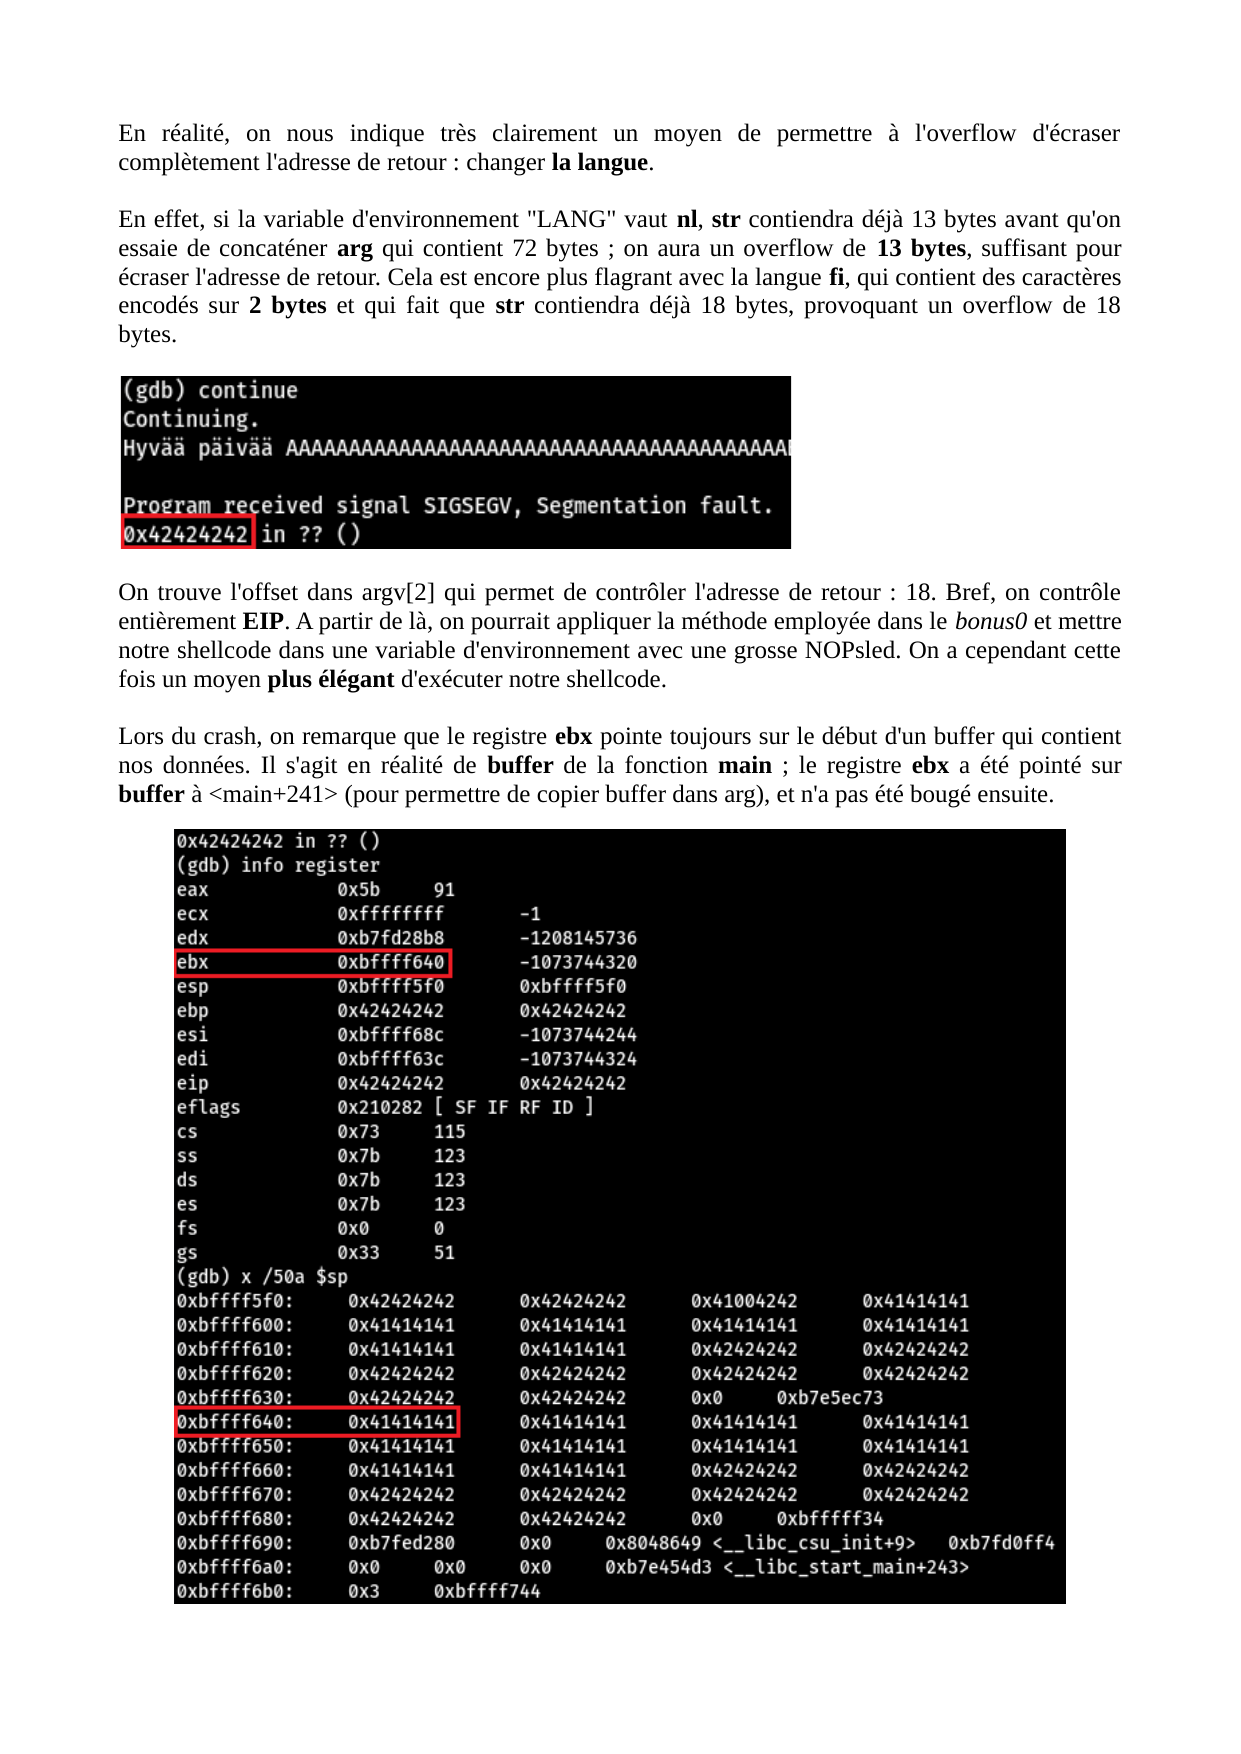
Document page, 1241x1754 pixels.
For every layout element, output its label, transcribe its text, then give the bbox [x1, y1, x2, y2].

text En effet, si la variable d'environnement "LANG" vaut nl, str contiendra déjà 13 bytes avant qu'on essaie de concaténer arg qui contient 72 bytes ; on aura un overflow de 13 bytes, suffisant pour écraser l'adresse de retour. Cela est encore plus flagrant avec la langue fi, qui contient des caractères encodés sur 2 bytes et qui fait que str contiendra déjà 18 bytes, provoquant un overflow de 18 bytes. [118, 204, 1122, 348]
text En réalité, on nous indique très clairement un moyen de permettre à l'overflow d'écraser complètement l'adresse de retour : changer la langue. [118, 118, 1122, 176]
text Lors du crash, on remarque que le registre ebx pointe toujours sur le début d'un buffer qui contient nos données. Il s'agit en réalité de buffer de la fonction main ; le registre ebx a été pointé sur buffer à <main+241> (pour permettre de copier buffer dans arg), et n'a pas été bougé ensuite. [118, 721, 1122, 807]
text On trouve l'offset dans argv[2] qui permet de contrôler l'adresse de retour : 18. Bref, on contrôle entièrement EIP. A partir de là, on pourrait appliquer la méthode employée dans le bonus0 et mettre notre shellcode dans une variable d'environnement avec une grosse NOPsled. On a cependant cette fois un moyen plus élégant d'exécuter notre shellcode. [118, 577, 1122, 692]
